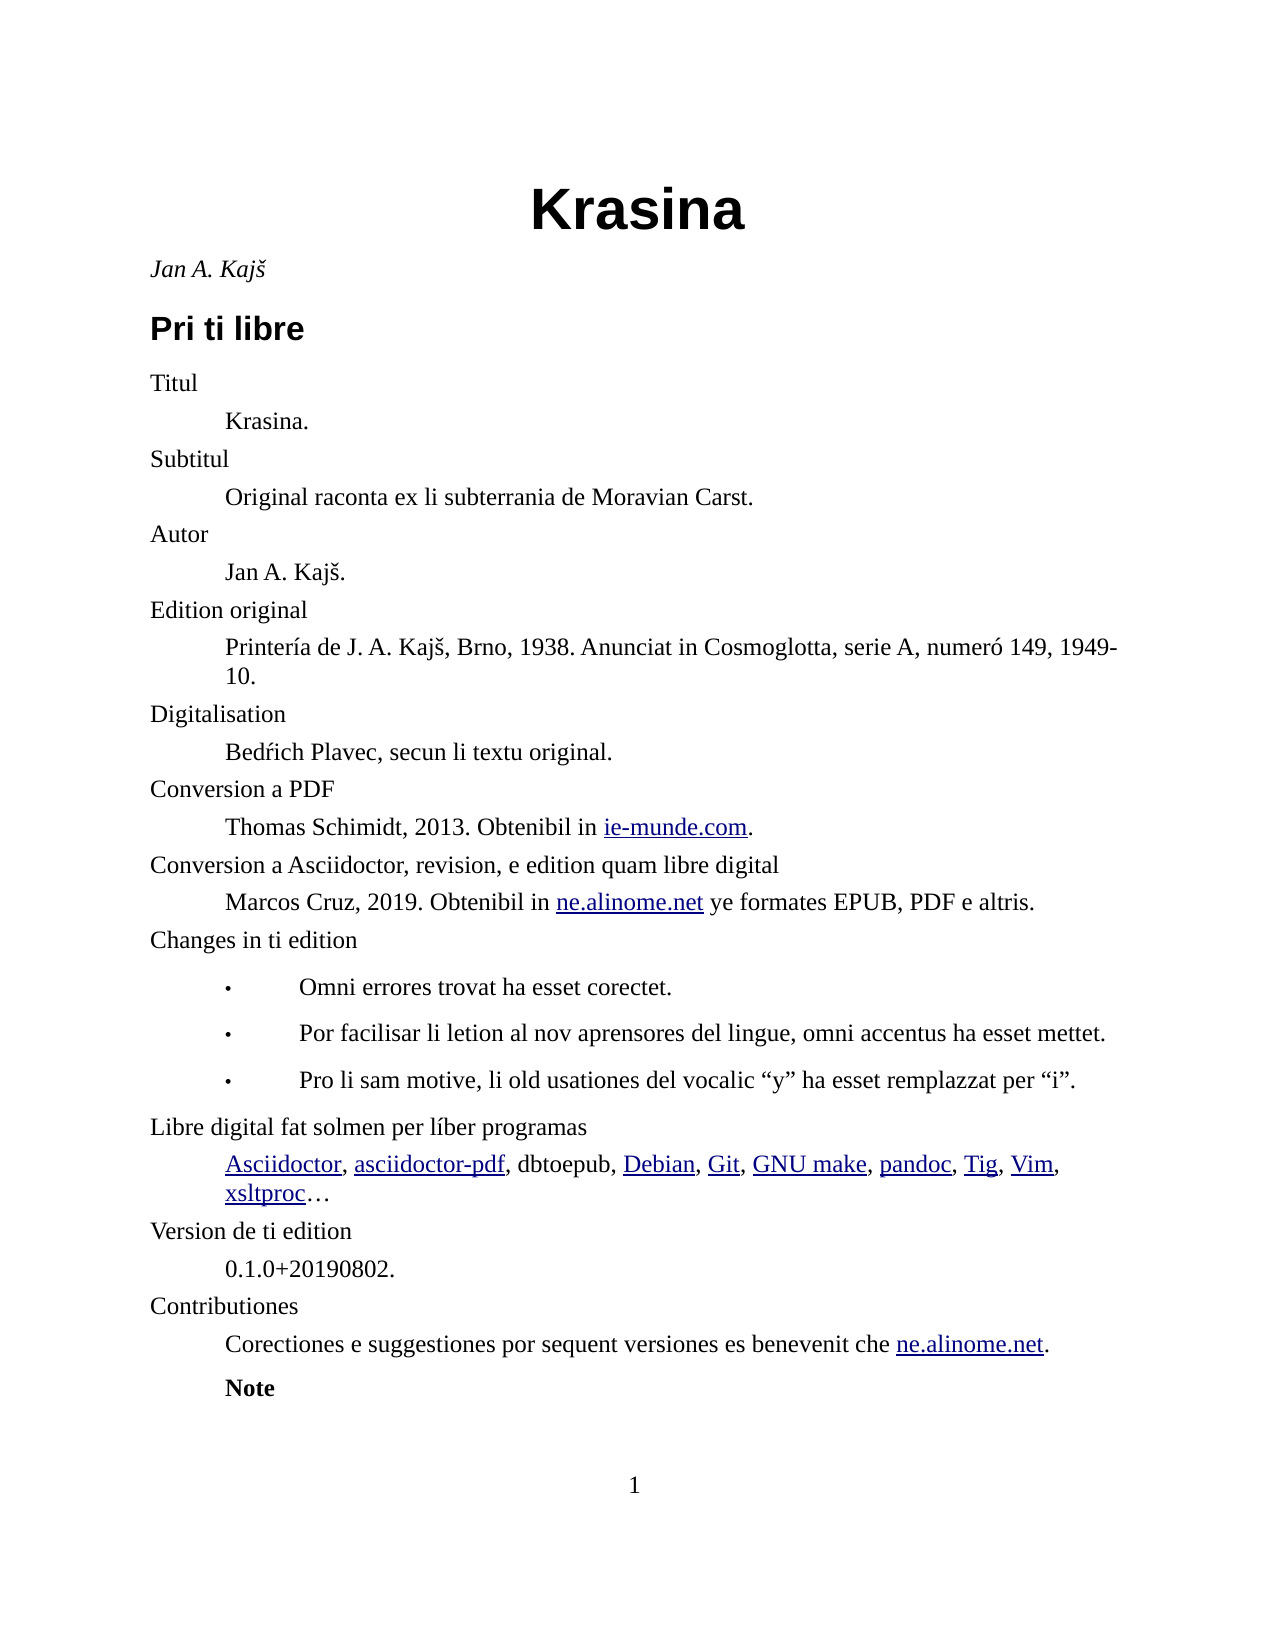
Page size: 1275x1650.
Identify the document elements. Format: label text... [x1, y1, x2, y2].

text Version de ti edition [150, 1216, 1125, 1245]
list Por facilisar li letion al nov aprensores del lingue, omni accentus ha esset mettet. [225, 1018, 1125, 1047]
text Bedŕich Plavec, secun li textu original. [225, 737, 1125, 765]
text Digitalisation [150, 699, 1125, 728]
text Jan A. Kajš [150, 254, 1125, 283]
text Conversion a Asciidoctor, revision, e edition quam libre digital [150, 850, 1125, 878]
text Jan A. Kajš. [225, 557, 1125, 586]
text Libre digital fat solmen per líber programas [150, 1112, 1125, 1141]
text Autor [150, 519, 1125, 548]
text Asciidoctor, asciidoctor-pdf, dbtoepub, Debian, Git, GNU make, pandoc, Tig, Vim, xsltproc…​ [225, 1149, 1125, 1207]
text Contributiones [150, 1291, 1125, 1320]
text Edition original [150, 595, 1125, 623]
text Krasina. [225, 406, 1125, 435]
text Subtitul [150, 444, 1125, 473]
text Marcos Cruz, 2019. Obtenibil in ne.alinome.net ye formates EPUB, PDF e altris. [225, 887, 1125, 916]
text 0.1.0+20190802. [225, 1254, 1125, 1282]
text Conversion a PDF [150, 774, 1125, 803]
text Note [225, 1373, 1125, 1402]
text Titul [150, 368, 1125, 397]
list Omni errores trovat ha esset corectet. [225, 972, 1125, 1001]
text Changes in ti edition [150, 925, 1125, 954]
subtitle Pri ti libre [150, 308, 1125, 347]
text Thomas Schimidt, 2013. Obtenibil in ie-munde.com. [225, 812, 1125, 841]
list Pro li sam motive, li old usationes del vocalic “y” ha esset remplazzat per “i”. [225, 1065, 1125, 1094]
text Original raconta ex li subterrania de Moravian Carst. [225, 482, 1125, 510]
title Krasina [150, 175, 1125, 242]
text Printería de J. A. Kajš, Brno, 1938. Anunciat in Cosmoglotta, serie A, numeró 149, 1949-10. [225, 632, 1125, 690]
text Corectiones e suggestiones por sequent versiones es benevenit che ne.alinome.net. [225, 1329, 1125, 1358]
